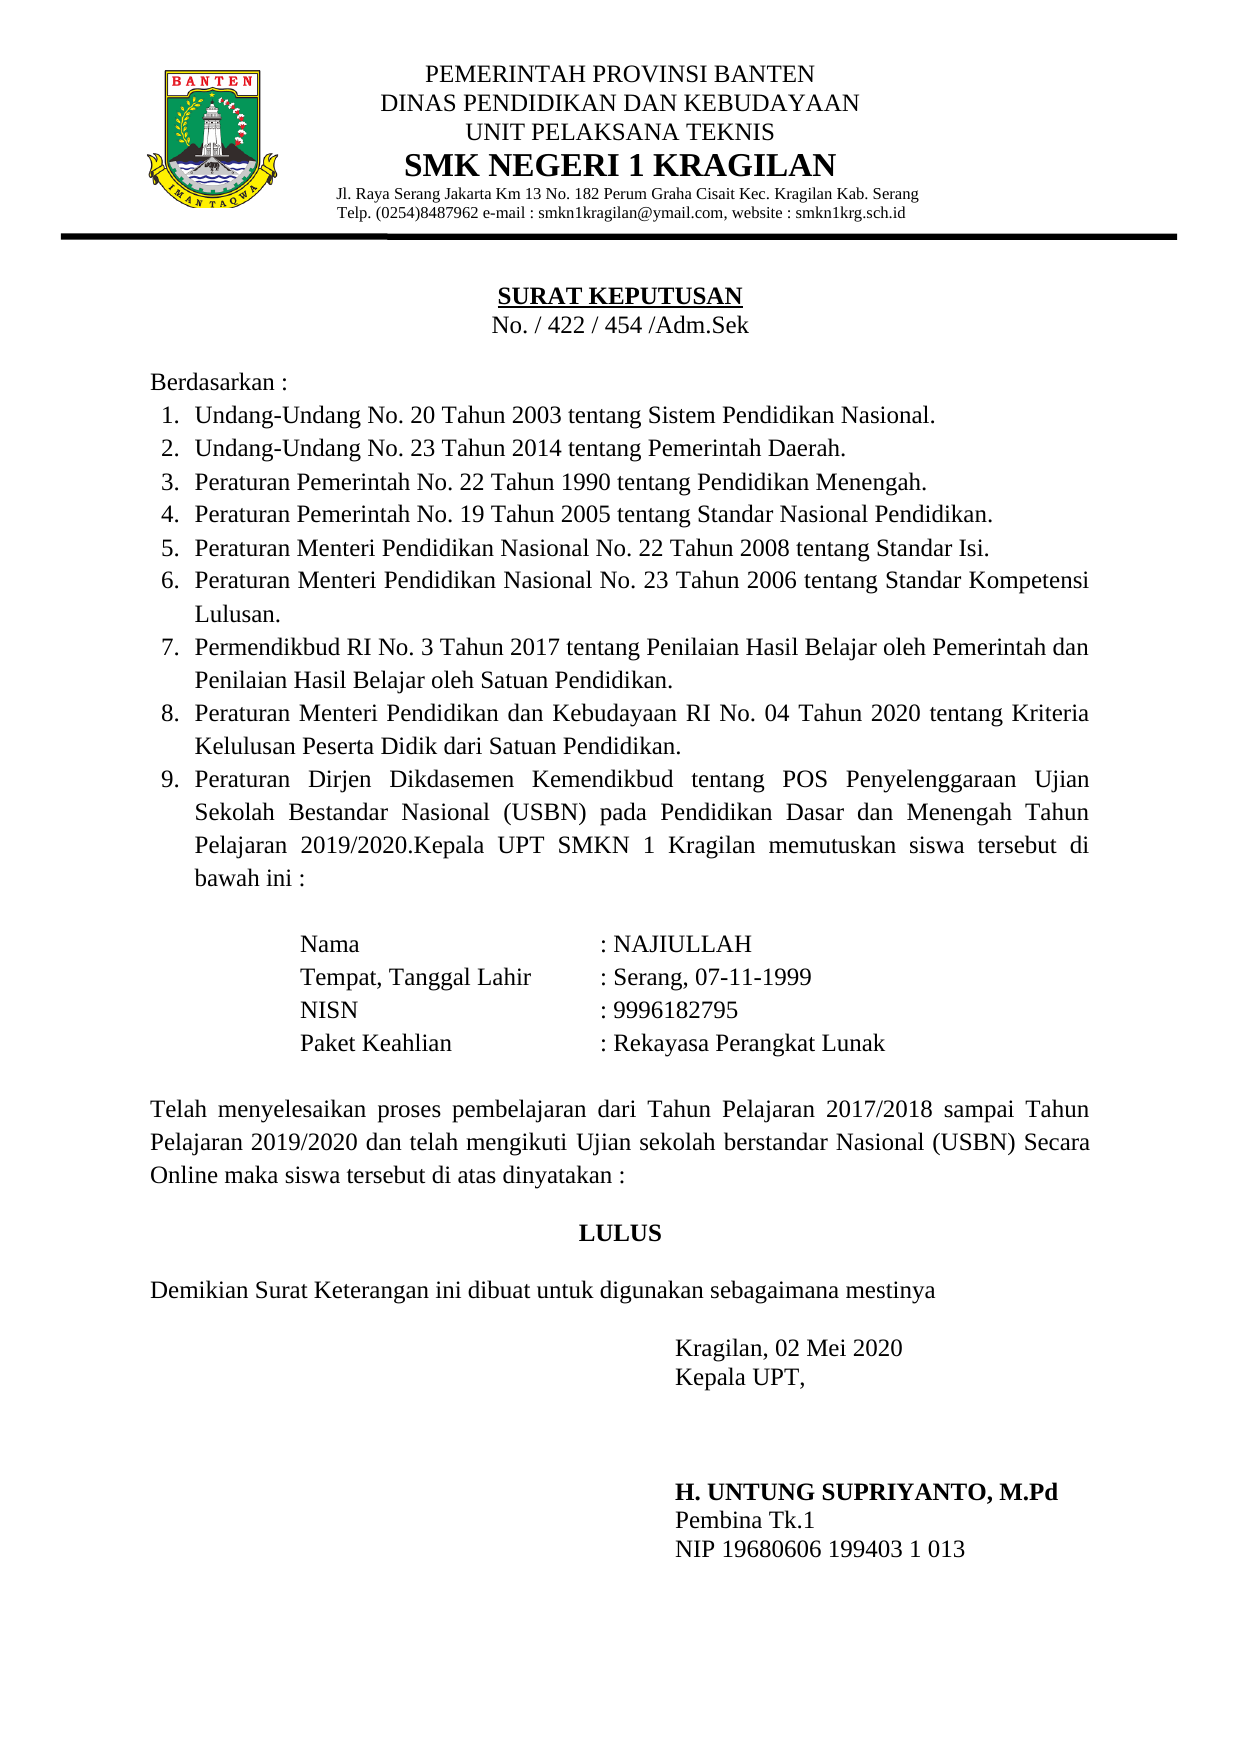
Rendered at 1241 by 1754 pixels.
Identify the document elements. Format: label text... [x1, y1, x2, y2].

text Tempat, Tanggal Lahir : Serang, 07-11-1999 [150, 962, 1090, 991]
text Pembina Tk.1 [150, 1506, 1090, 1534]
text Nama : NAJIULLAH [150, 929, 1090, 958]
list Peraturan Pemerintah No. 22 Tahun 1990 tentang Pendidikan Menengah. [179, 467, 1090, 495]
list Undang-Undang No. 23 Tahun 2014 tentang Pemerintah Daerah. [179, 433, 1090, 462]
list Peraturan Menteri Pendidikan Nasional No. 22 Tahun 2008 tentang Standar Isi. [179, 533, 1090, 561]
list Undang-Undang No. 20 Tahun 2003 tentang Sistem Pendidikan Nasional. [179, 401, 1090, 429]
text Demikian Surat Keterangan ini dibuat untuk digunakan sebagaimana mestinya [150, 1276, 1090, 1304]
text Paket Keahlian : Rekayasa Perangkat Lunak [150, 1028, 1090, 1057]
list Peraturan Pemerintah No. 19 Tahun 2005 tentang Standar Nasional Pendidikan. [179, 499, 1090, 528]
list Peraturan Menteri Pendidikan Nasional No. 23 Tahun 2006 tentang Standar Kompetensi Lulusan. [179, 566, 1090, 627]
text SURAT KEPUTUSAN [150, 281, 1090, 310]
text No. / 422 / 454 /Adm.Sek [150, 310, 1090, 339]
picture [146, 70, 279, 208]
text Kragilan, 02 Mei 2020 [150, 1333, 1090, 1362]
text Berdasarkan : [150, 367, 1090, 396]
text NIP 19680606 199403 1 013 [150, 1534, 1090, 1563]
text LULUS [150, 1218, 1090, 1247]
text NISN : 9996182795 [150, 995, 1090, 1024]
text Telah menyelesaikan proses pembelajaran dari Tahun Pelajaran 2017/2018 sampai Tahun Pelajaran 2019/2020 dan telah mengikuti Ujian sekolah berstandar Nasional (USBN) Secara Online maka siswa tersebut di atas dinyatakan : [150, 1094, 1090, 1189]
list Permendikbud RI No. 3 Tahun 2017 tentang Penilaian Hasil Belajar oleh Pemerintah dan Penilaian Hasil Belajar oleh Satuan Pendidikan. [179, 632, 1090, 693]
list Peraturan Menteri Pendidikan dan Kebudayaan RI No. 04 Tahun 2020 tentang Kriteria Kelulusan Peserta Didik dari Satuan Pendidikan. [179, 698, 1090, 759]
text Kepala UPT, [150, 1362, 1090, 1391]
text H. UNTUNG SUPRIYANTO, M.Pd [150, 1477, 1090, 1506]
list Peraturan Dirjen Dikdasemen Kemendikbud tentang POS Penyelenggaraan Ujian Sekolah Bestandar Nasional (USBN) pada Pendidikan Dasar dan Menengah Tahun Pelajaran 2019/2020.Kepala UPT SMKN 1 Kragilan memutuskan siswa tersebut di bawah ini : [179, 764, 1090, 892]
